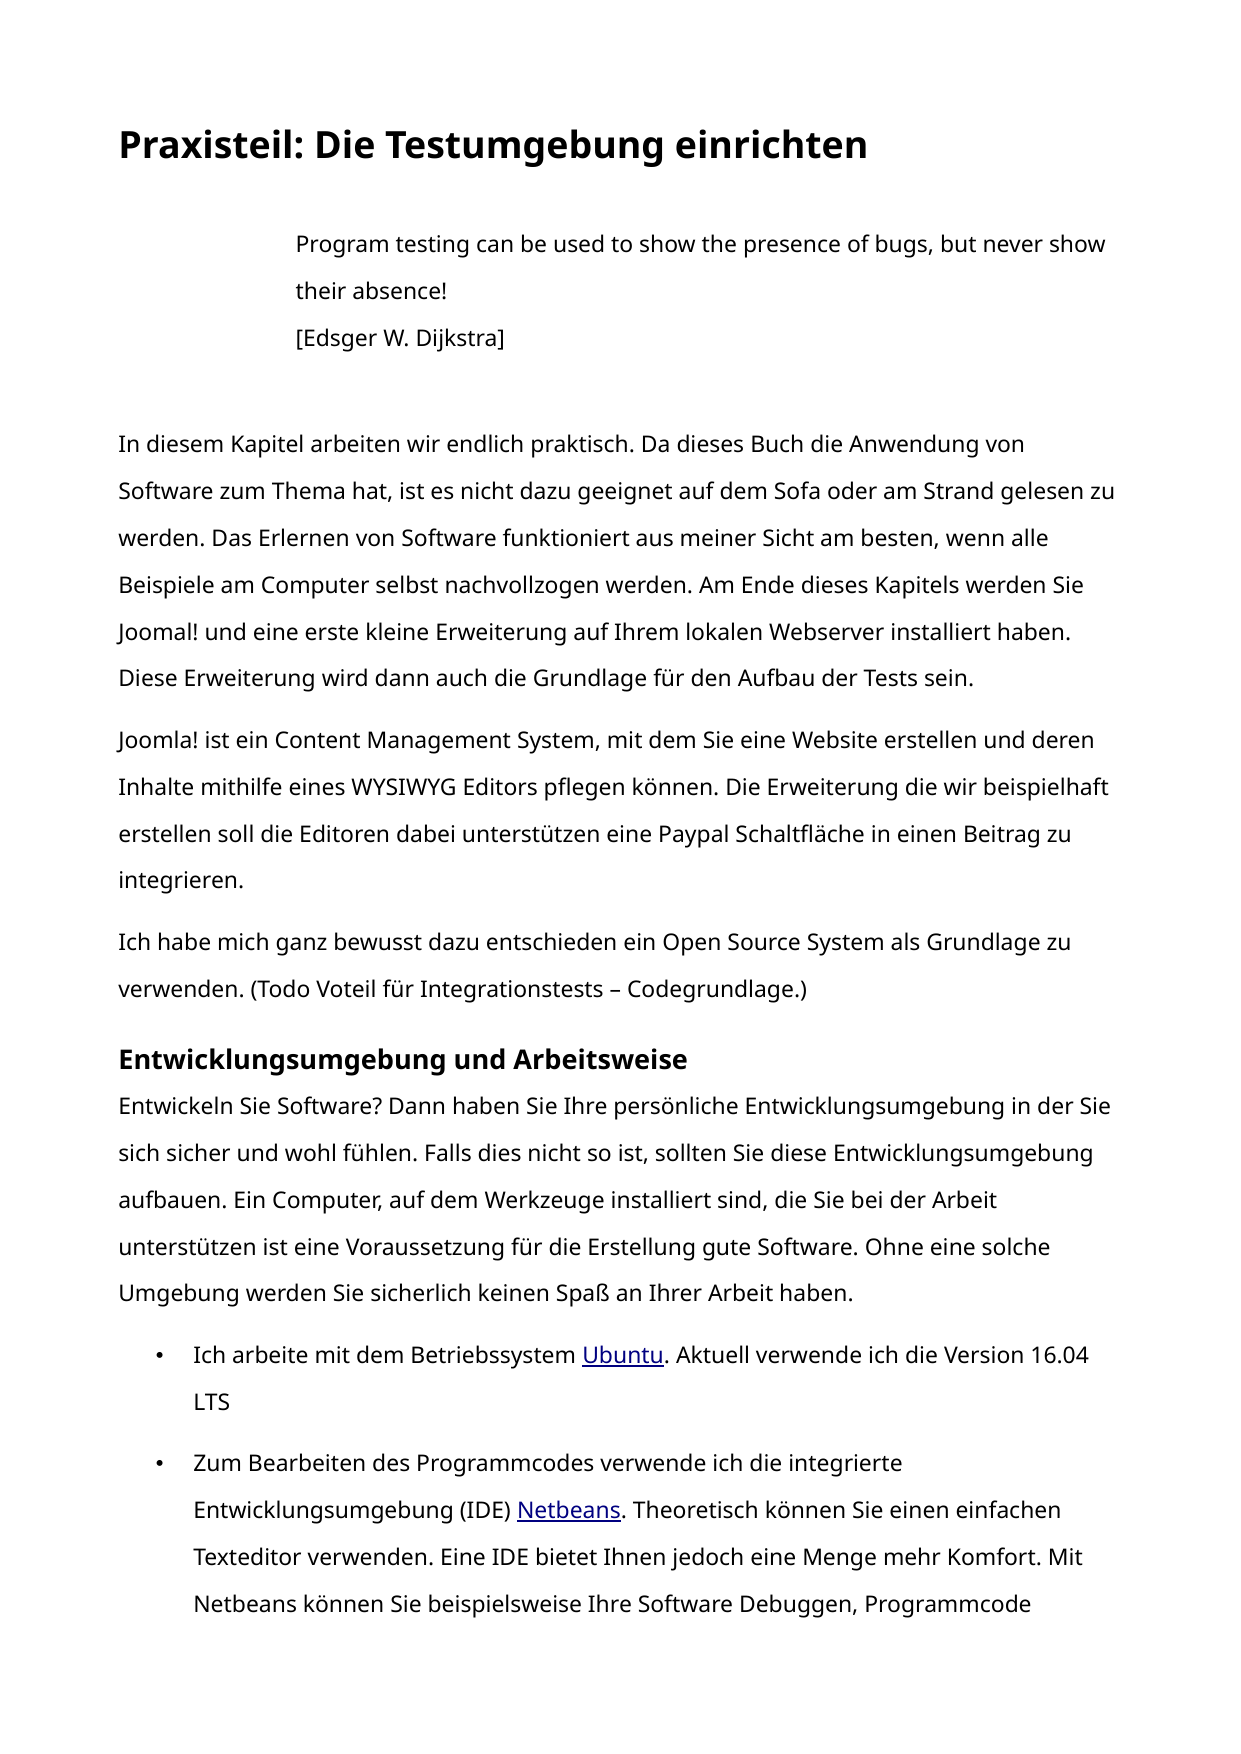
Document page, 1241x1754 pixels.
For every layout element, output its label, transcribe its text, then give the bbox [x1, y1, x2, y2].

list Ich arbeite mit dem Betriebssystem Ubuntu. Aktuell verwende ich die Version 16.04 LTS [156, 1339, 1122, 1417]
text Ich habe mich ganz bewusst dazu entschieden ein Open Source System als Grundlage zu verwenden. (Todo Voteil für Integrationstests – Codegrundlage.) [118, 926, 1122, 1004]
subtitle Entwicklungsumgebung und Arbeitsweise [118, 1040, 1122, 1077]
text Program testing can be used to show the presence of bugs, but never show their absence! [Edsger W. Dijkstra] [295, 228, 1122, 353]
text Joomla! ist ein Content Management System, mit dem Sie eine Website erstellen und deren Inhalte mithilfe eines WYSIWYG Editors pflegen können. Die Erweiterung die wir beispielhaft erstellen soll die Editoren dabei unterstützen eine Paypal Schaltfläche in einen Beitrag zu integrieren. [118, 724, 1122, 896]
text Entwickeln Sie Software? Dann haben Sie Ihre persönliche Entwicklungsumgebung in der Sie sich sicher und wohl fühlen. Falls dies nicht so ist, sollten Sie diese Entwicklungsumgebung aufbauen. Ein Computer, auf dem Werkzeuge installiert sind, die Sie bei der Arbeit unterstützen ist eine Voraussetzung für die Erstellung gute Software. Ohne eine solche Umgebung werden Sie sicherlich keinen Spaß an Ihrer Arbeit haben. [118, 1090, 1122, 1308]
subtitle Praxisteil: Die Testumgebung einrichten [118, 118, 1122, 169]
text In diesem Kapitel arbeiten wir endlich praktisch. Da dieses Buch die Anwendung von Software zum Thema hat, ist es nicht dazu geeignet auf dem Sofa oder am Strand gelesen zu werden. Das Erlernen von Software funktioniert aus meiner Sicht am besten, wenn alle Beispiele am Computer selbst nachvollzogen werden. Am Ende dieses Kapitels werden Sie Joomal! und eine erste kleine Erweiterung auf Ihrem lokalen Webserver installiert haben. Diese Erweiterung wird dann auch die Grundlage für den Aufbau der Tests sein. [118, 428, 1122, 693]
list Zum Bearbeiten des Programmcodes verwende ich die integrierte Entwicklungsumgebung (IDE) Netbeans. Theoretisch können Sie einen einfachen Texteditor verwenden. Eine IDE bietet Ihnen jedoch eine Menge mehr Komfort. Mit Netbeans können Sie beispielsweise Ihre Software Debuggen, Programmcode [156, 1447, 1122, 1619]
